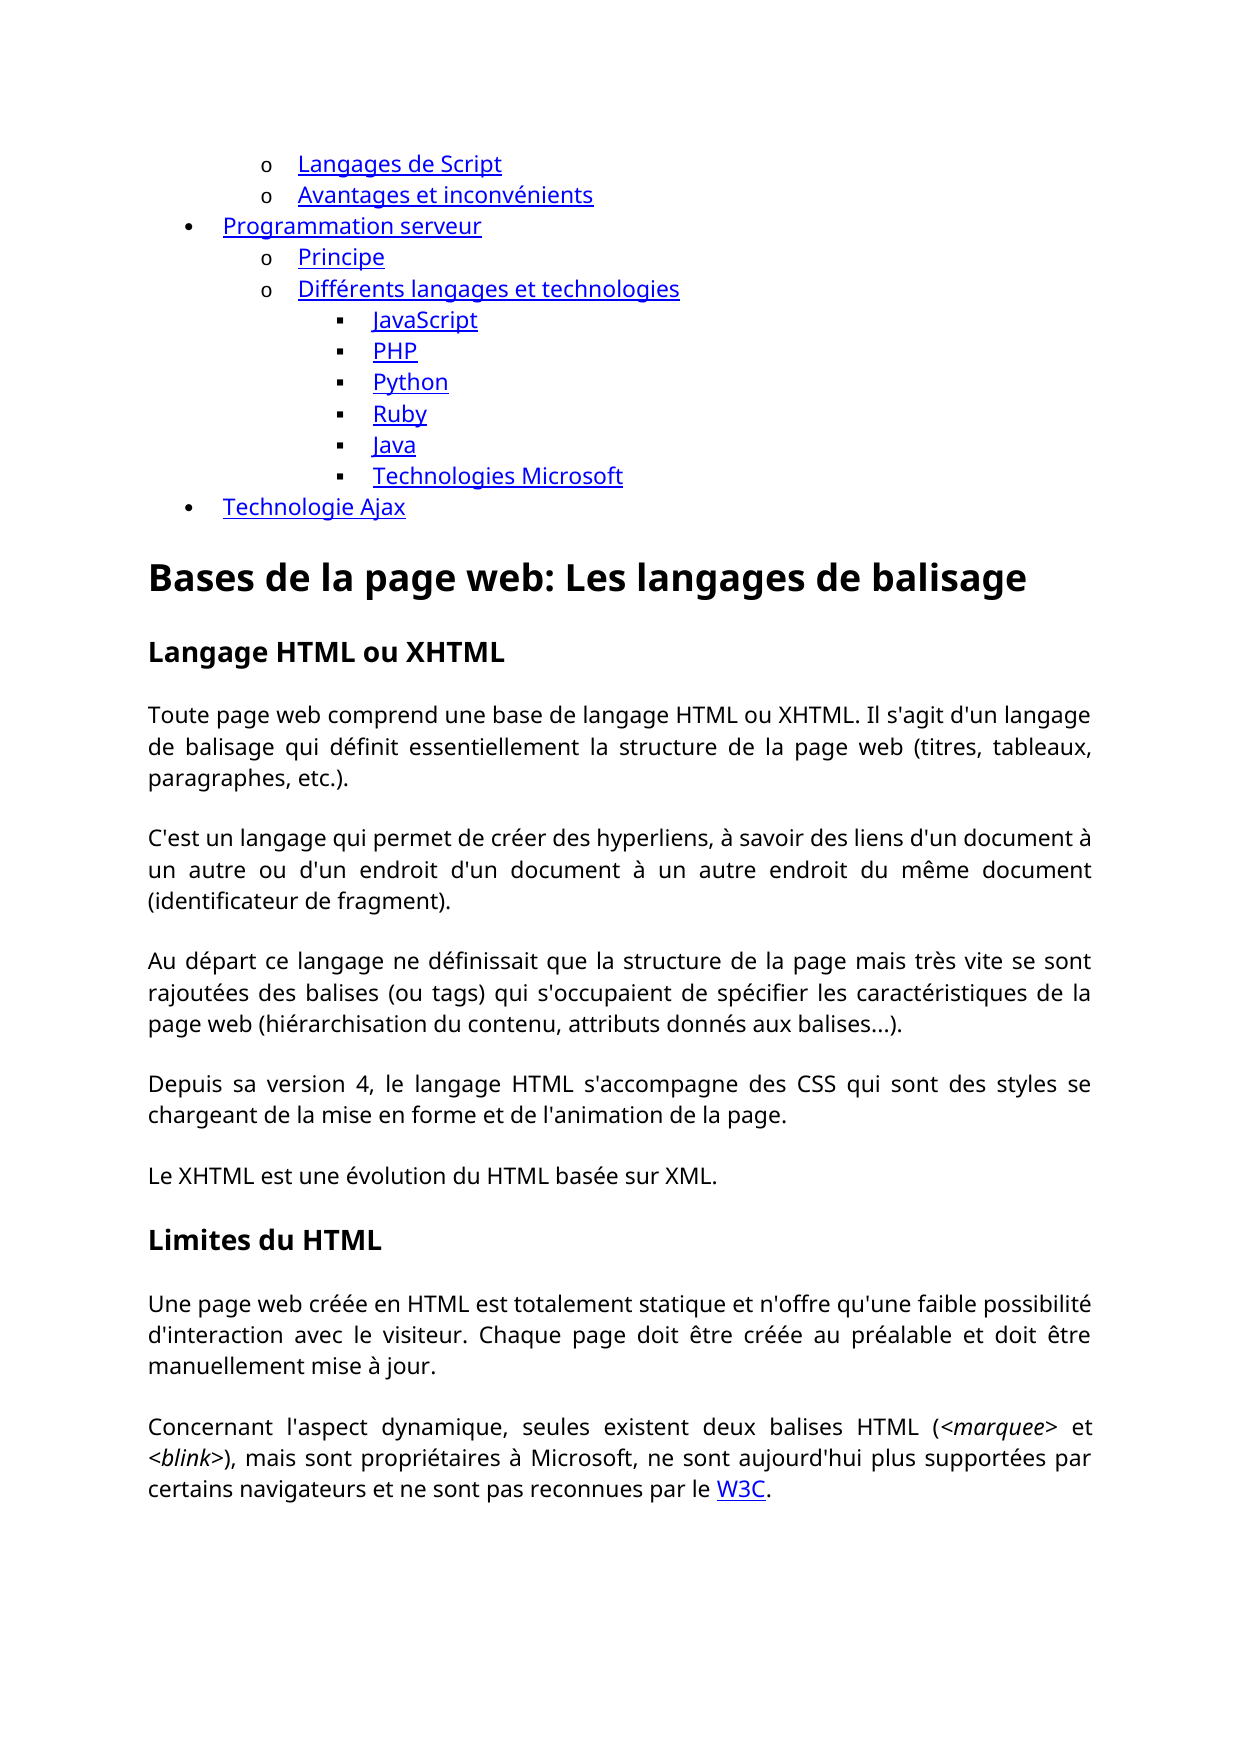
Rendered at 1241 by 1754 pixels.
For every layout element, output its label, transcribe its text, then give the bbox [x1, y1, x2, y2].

list Langages de Script [260, 148, 1093, 179]
list JavaScript [335, 304, 1093, 335]
list Principe [260, 241, 1093, 273]
list Technologie Ajax [185, 491, 1093, 523]
subtitle Bases de la page web: Les langages de balisage [148, 552, 1093, 603]
list PHP [335, 335, 1093, 366]
subtitle Limites du HTML [148, 1220, 1093, 1259]
list Programmation serveur [185, 210, 1093, 241]
list Différents langages et technologies [260, 273, 1093, 304]
text Le XHTML est une évolution du HTML basée sur XML. [148, 1160, 1093, 1191]
text Concernant l'aspect dynamique, seules existent deux balises HTML (<marquee> et <blink>), mais sont propriétaires à Microsoft, ne sont aujourd'hui plus supportées par certains navigateurs et ne sont pas reconnues par le W3C. [148, 1411, 1093, 1504]
text Depuis sa version 4, le langage HTML s'accompagne des CSS qui sont des styles se chargeant de la mise en forme et de l'animation de la page. [148, 1068, 1093, 1131]
list Java [335, 429, 1093, 460]
list Python [335, 366, 1093, 398]
text Toute page web comprend une base de langage HTML ou XHTML. Il s'agit d'un langage de balisage qui définit essentiellement la structure de la page web (titres, tableaux, paragraphes, etc.). [148, 699, 1093, 793]
list Ruby [335, 398, 1093, 429]
list Technologies Microsoft [335, 460, 1093, 491]
list Avantages et inconvénients [260, 179, 1093, 210]
subtitle Langage HTML ou XHTML [148, 632, 1093, 670]
text Une page web créée en HTML est totalement statique et n'offre qu'une faible possibilité d'interaction avec le visiteur. Chaque page doit être créée au préalable et doit être manuellement mise à jour. [148, 1288, 1093, 1382]
text Au départ ce langage ne définissait que la structure de la page mais très vite se sont rajoutées des balises (ou tags) qui s'occupaient de spécifier les caractéristiques de la page web (hiérarchisation du contenu, attributs donnés aux balises...). [148, 945, 1093, 1039]
text C'est un langage qui permet de créer des hyperliens, à savoir des liens d'un document à un autre ou d'un endroit d'un document à un autre endroit du même document (identificateur de fragment). [148, 822, 1093, 916]
